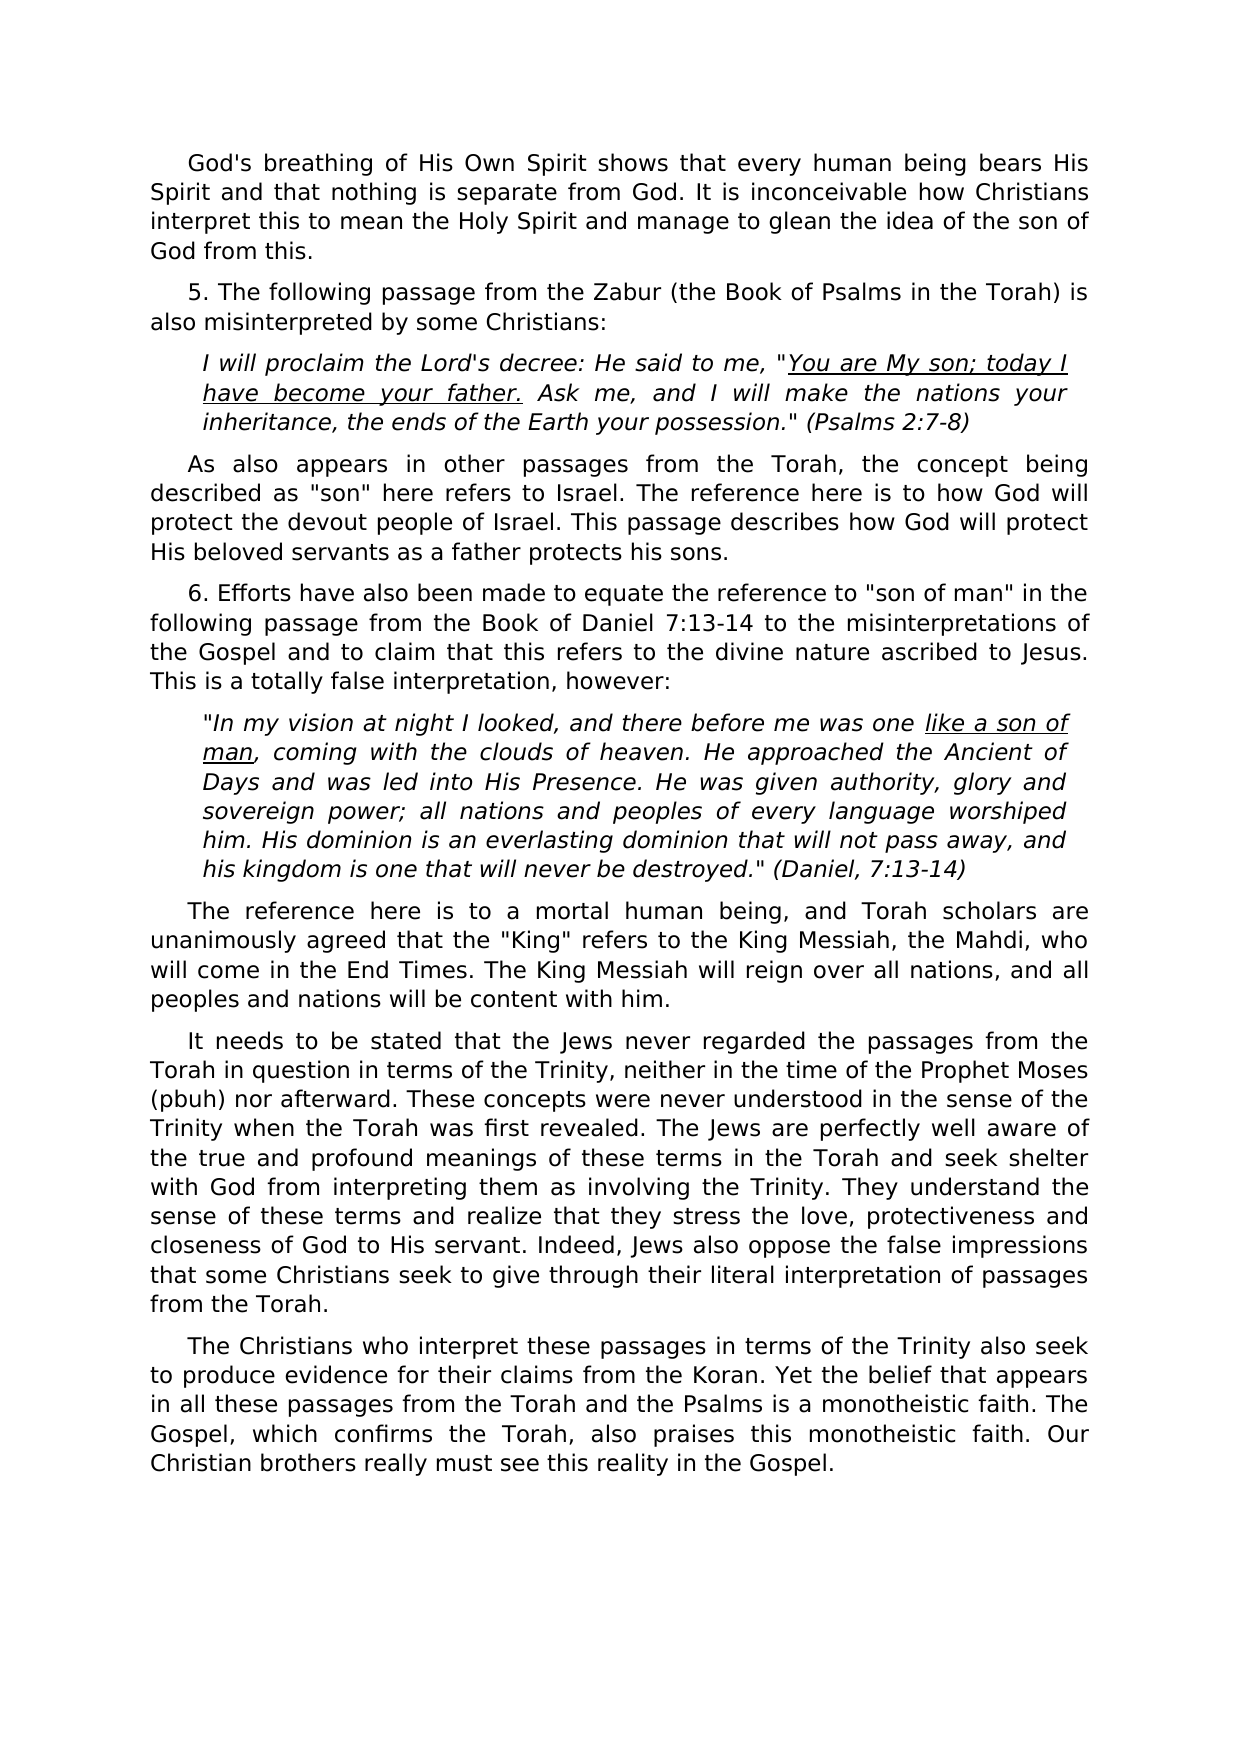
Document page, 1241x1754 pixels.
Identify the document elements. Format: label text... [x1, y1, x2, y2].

text The reference here is to a mortal human being, and Torah scholars are unanimously agreed that the "King" refers to the King Messiah, the Mahdi, who will come in the End Times. The King Messiah will reign over all nations, and all peoples and nations will be content with him. [150, 898, 1090, 1013]
text As also appears in other passages from the Torah, the concept being described as "son" here refers to Israel. The reference here is to how God will protect the devout people of Israel. This passage describes how God will protect His beloved servants as a father protects his sons. [150, 451, 1090, 565]
text I will proclaim the Lord's decree: He said to me, "You are My son; today I have become your father. Ask me, and I will make the nations your inheritance, the ends of the Earth your possession." (Psalms 2:7-8) [202, 351, 1068, 436]
text God's breathing of His Own Spirit shows that every human being bears His Spirit and that nothing is separate from God. It is inconceivable how Christians interpret this to mean the Holy Spirit and manage to glean the idea of the son of God from this. [150, 150, 1090, 264]
text It needs to be stated that the Jews never regarded the passages from the Torah in question in terms of the Trinity, neither in the time of the Prophet Moses (pbuh) nor afterward. These concepts were never understood in the sense of the Trinity when the Torah was first revealed. The Jews are perfectly well aware of the true and profound meanings of these terms in the Torah and seek shelter with God from interpreting them as involving the Trinity. They understand the sense of these terms and realize that they stress the love, protectiveness and closeness of God to His servant. Indeed, Jews also oppose the false impressions that some Christians seek to give through their literal interpretation of passages from the Torah. [150, 1028, 1090, 1318]
text The Christians who interpret these passages in terms of the Trinity also seek to produce evidence for their claims from the Koran. Yet the belief that appears in all these passages from the Torah and the Psalms is a monotheistic faith. The Gospel, which confirms the Torah, also praises this monotheistic faith. Our Christian brothers really must see this reality in the Gospel. [150, 1333, 1090, 1477]
text 6. Efforts have also been made to equate the reference to "son of man" in the following passage from the Book of Daniel 7:13-14 to the misinterpretations of the Gospel and to claim that this refers to the divine nature ascribed to Jesus. This is a totally false interpretation, however: [150, 581, 1090, 695]
text "In my vision at night I looked, and there before me was one like a son of man, coming with the clouds of heaven. He approached the Ancient of Days and was led into His Presence. He was given authority, glory and sovereign power; all nations and peoples of every language worshiped him. His dominion is an everlasting dominion that will not pass away, and his kingdom is one that will never be destroyed." (Daniel, 7:13-14) [202, 710, 1068, 883]
text 5. The following passage from the Zabur (the Book of Psalms in the Torah) is also misinterpreted by some Christians: [150, 279, 1090, 336]
